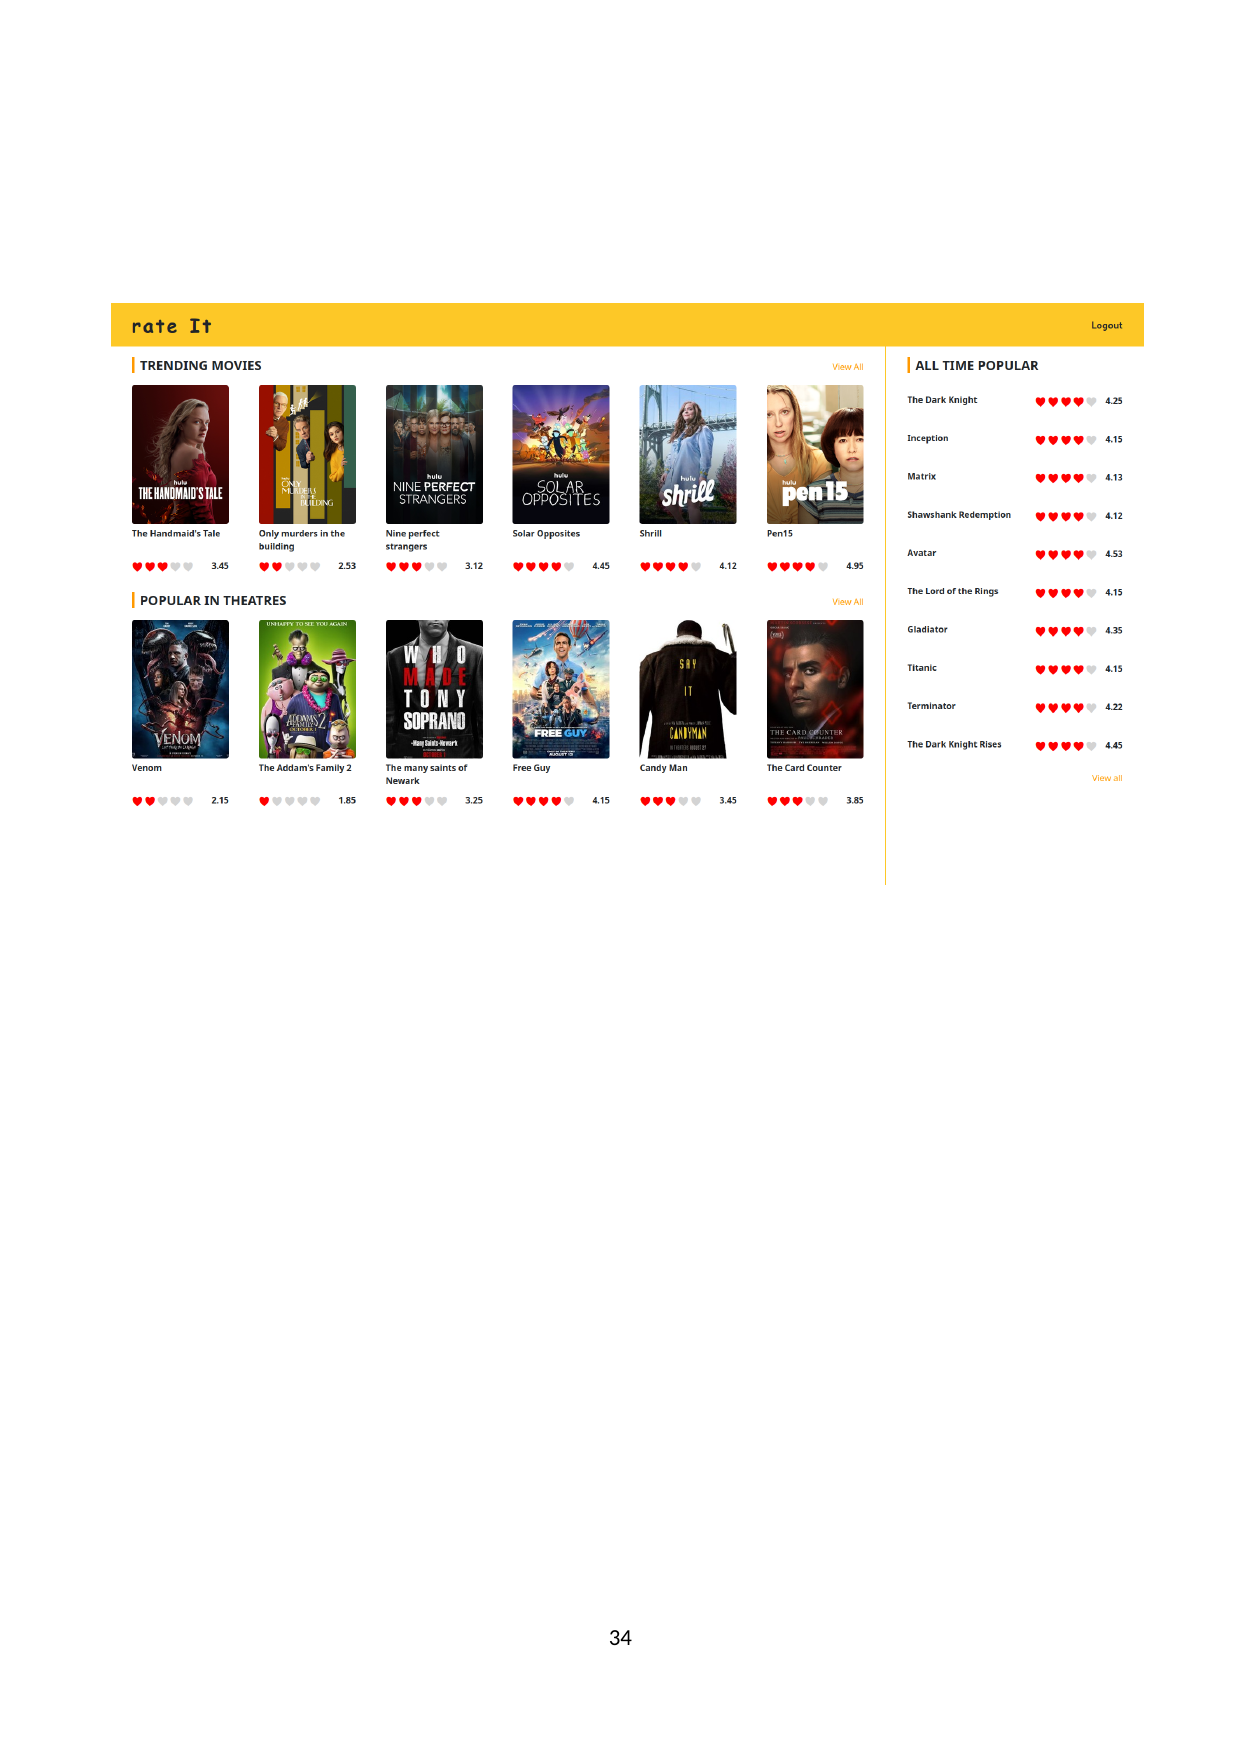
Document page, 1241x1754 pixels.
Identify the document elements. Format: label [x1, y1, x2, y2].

picture [111, 303, 1144, 885]
